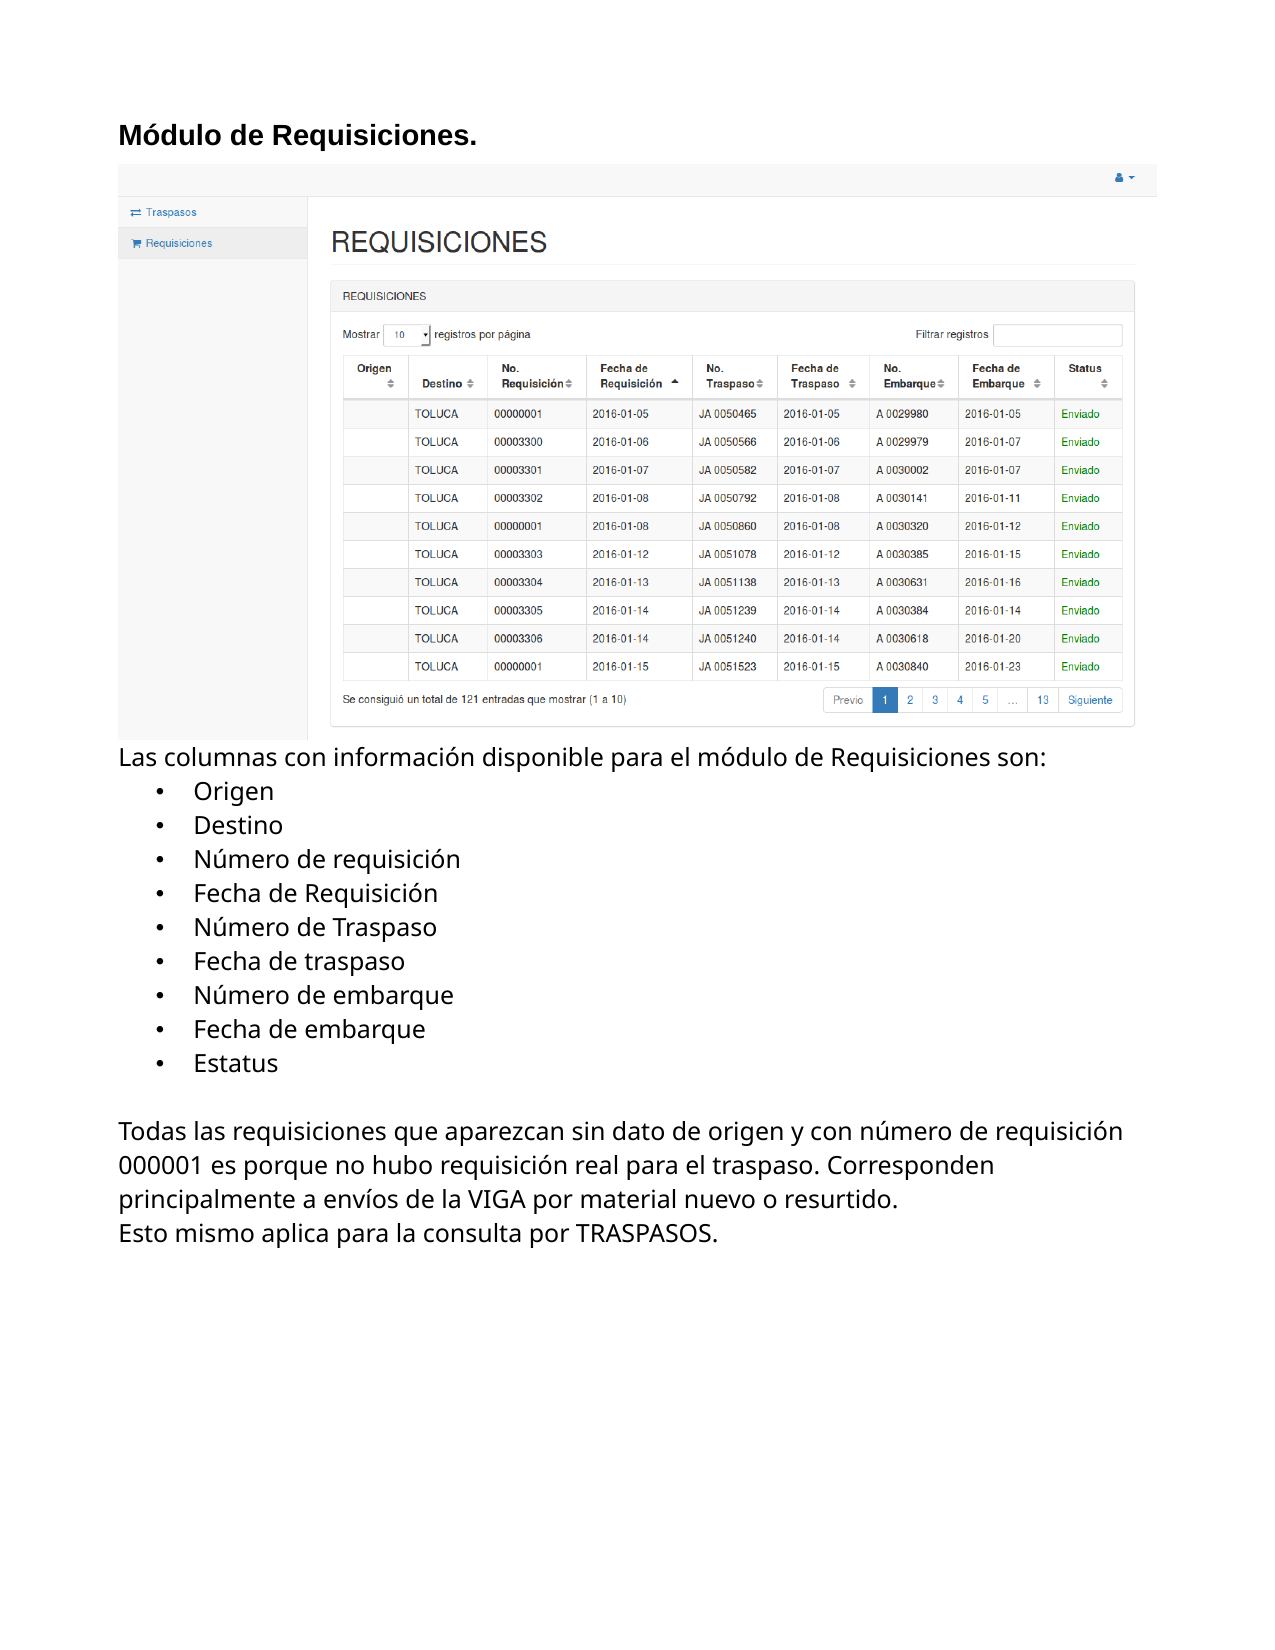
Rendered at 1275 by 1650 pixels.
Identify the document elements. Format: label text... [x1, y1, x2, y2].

list Fecha de Requisición [156, 875, 1157, 909]
list Número de Traspaso [156, 909, 1157, 943]
subtitle Módulo de Requisiciones. [118, 118, 1157, 152]
list Destino [156, 807, 1157, 841]
list Origen [156, 773, 1157, 807]
list Fecha de traspaso [156, 943, 1157, 978]
list Estatus [156, 1046, 1157, 1080]
text Las columnas con información disponible para el módulo de Requisiciones son: [118, 740, 1157, 773]
list Número de requisición [156, 841, 1157, 875]
text Esto mismo aplica para la consulta por TRASPASOS. [118, 1216, 1157, 1250]
list Fecha de embarque [156, 1012, 1157, 1046]
picture [118, 164, 1157, 740]
text Todas las requisiciones que aparezcan sin dato de origen y con número de requisición 000001 es porque no hubo requisición real para el traspaso. Corresponden principalmente a envíos de la VIGA por material nuevo o resurtido. [118, 1114, 1157, 1216]
list Número de embarque [156, 978, 1157, 1012]
